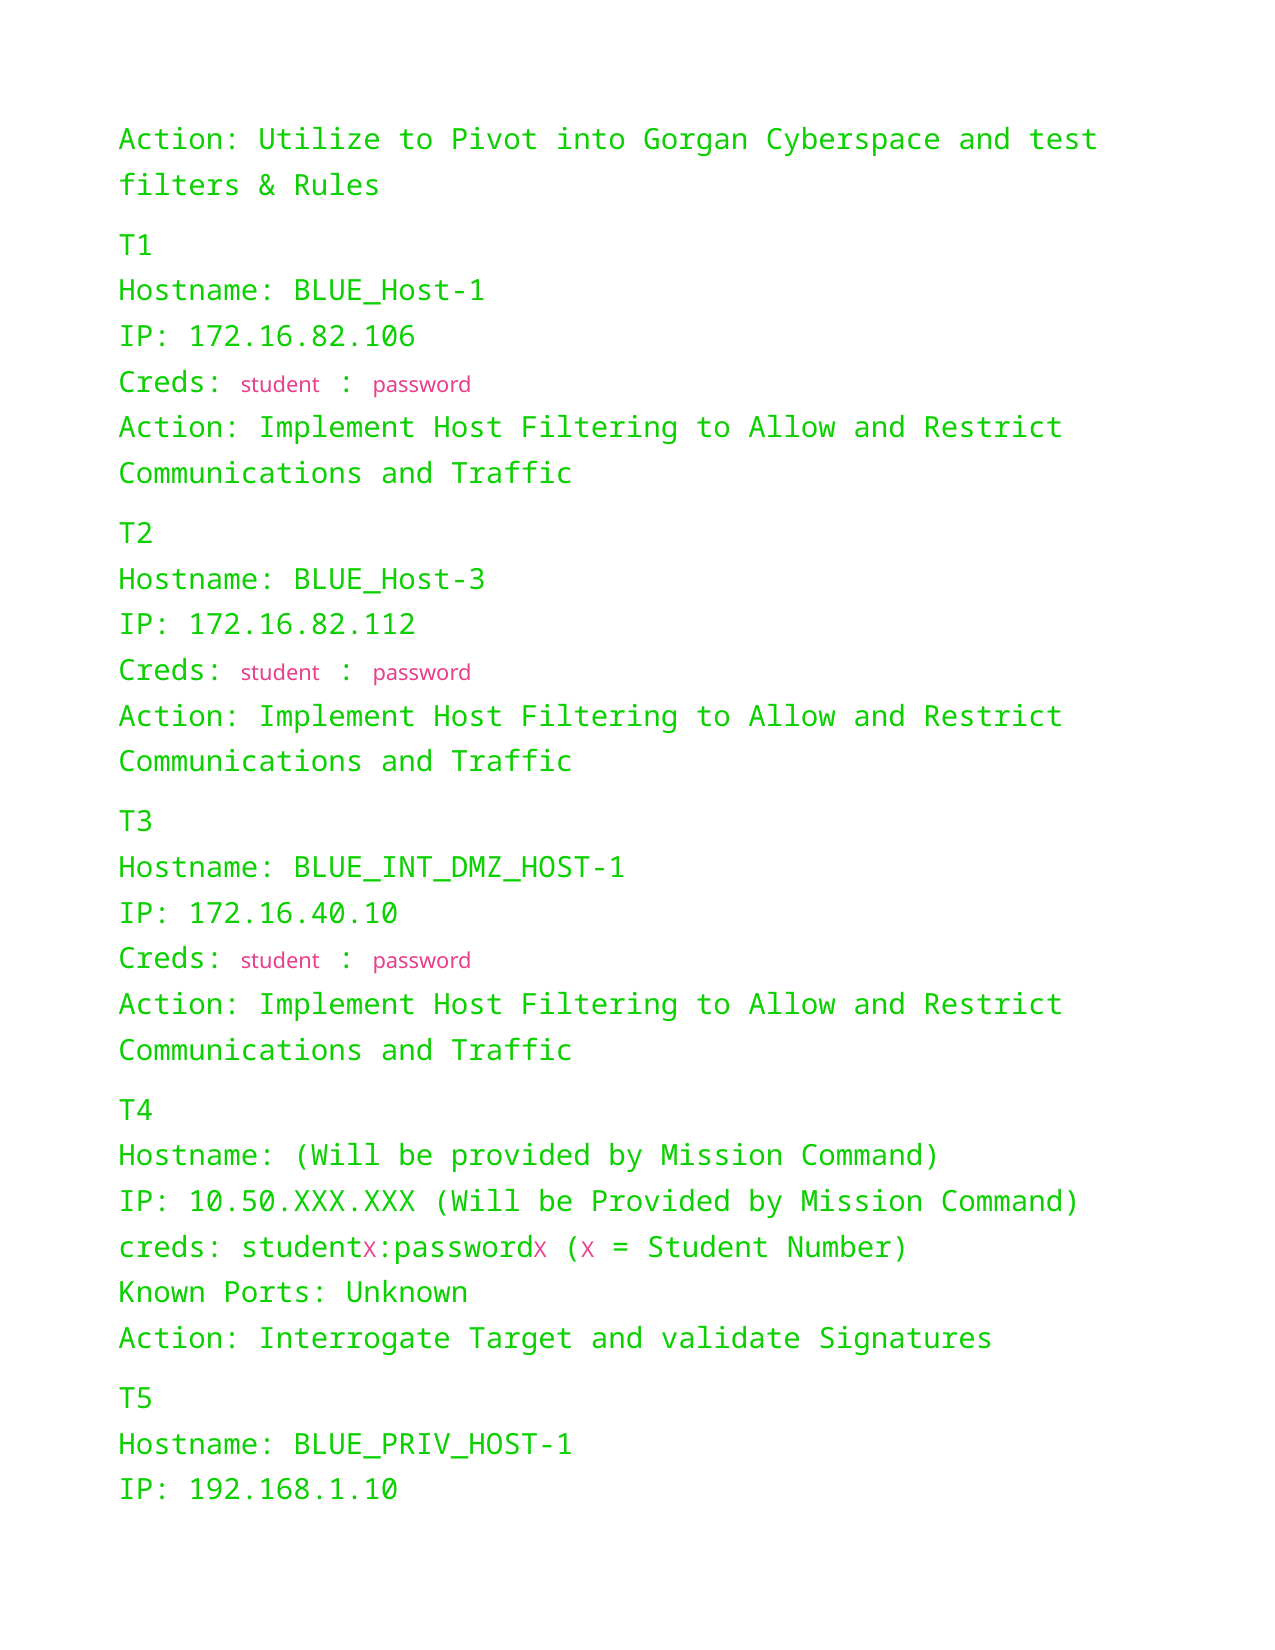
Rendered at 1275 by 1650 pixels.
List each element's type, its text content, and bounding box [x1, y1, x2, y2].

text T3 Hostname: BLUE_INT_DMZ_HOST-1 IP: 172.16.40.10 Creds: student : password Action: Implement Host Filtering to Allow and Restrict Communications and Traffic [118, 801, 1157, 1068]
text T5 Hostname: BLUE_PRIV_HOST-1 IP: 192.168.1.10 [118, 1377, 1157, 1508]
text T1 Hostname: BLUE_Host-1 IP: 172.16.82.106 Creds: student : password Action: Implement Host Filtering to Allow and Restrict Communications and Traffic [118, 224, 1157, 492]
text T2 Hostname: BLUE_Host-3 IP: 172.16.82.112 Creds: student : password Action: Implement Host Filtering to Allow and Restrict Communications and Traffic [118, 512, 1157, 780]
text Action: Utilize to Pivot into Gorgan Cyberspace and test filters & Rules [118, 118, 1157, 203]
text T4 Hostname: (Will be provided by Mission Command) IP: 10.50.XXX.XXX (Will be Provided by Mission Command) creds: studentX:passwordX (X = Student Number) Known Ports: Unknown Action: Interrogate Target and validate Signatures [118, 1089, 1157, 1357]
